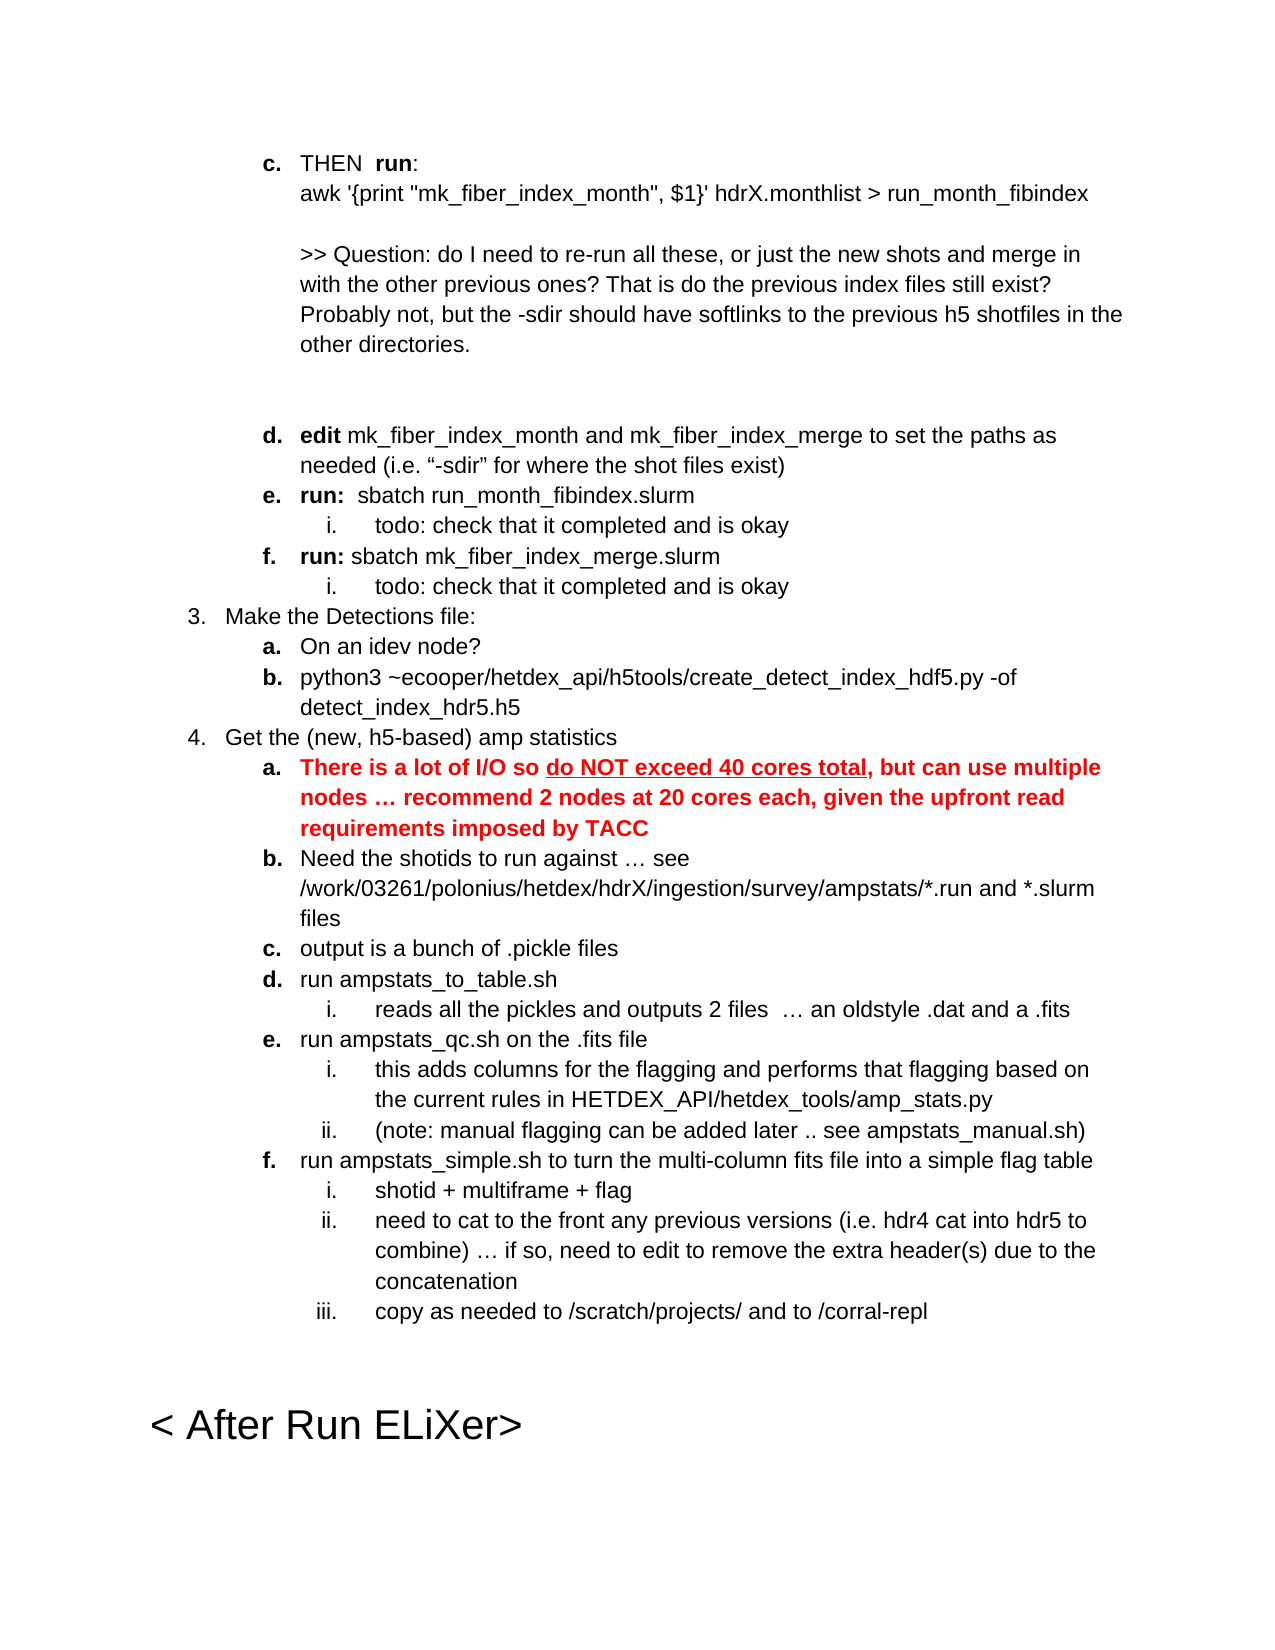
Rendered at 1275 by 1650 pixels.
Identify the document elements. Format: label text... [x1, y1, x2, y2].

list There is a lot of I/O so do NOT exceed 40 cores total, but can use multiple nodes … recommend 2 nodes at 20 cores each, given the upfront read requirements imposed by TACC [262, 754, 1125, 841]
list need to cat to the front any previous versions (i.e. hdr4 cat into hdr5 to combine) … if so, need to edit to remove the extra header(s) due to the concatenation [337, 1207, 1125, 1294]
list run ampstats_qc.sh on the .fits file [262, 1026, 1125, 1052]
list run ampstats_to_table.sh [262, 966, 1125, 992]
list reads all the pickles and outputs 2 files … an oldstyle .dat and a .fits [337, 996, 1125, 1022]
list Get the (new, h5-based) amp statistics [187, 724, 1125, 750]
list todo: check that it completed and is okay [337, 573, 1125, 599]
list THEN run: awk '{print "mk_fiber_index_month", $1}' hdrX.monthlist > run_month_fibindex >> Question: do I need to re-run all these, or just the new shots and merge in with the other previous ones? That is do the previous index files still exist? Probably not, but the -sdir should have softlinks to the previous h5 shotfiles in the other directories. [262, 150, 1125, 418]
list On an idev node? [262, 633, 1125, 660]
list edit mk_fiber_index_month and mk_fiber_index_merge to set the paths as needed (i.e. “-sdir” for where the shot files exist) [262, 422, 1125, 478]
list run ampstats_simple.sh to turn the multi-column fits file into a simple flag table [262, 1147, 1125, 1173]
list Make the Detections file: [187, 603, 1125, 629]
subtitle < After Run ELiXer> [150, 1400, 1125, 1448]
list (note: manual flagging can be added later .. see ampstats_manual.sh) [337, 1117, 1125, 1143]
list run: sbatch mk_fiber_index_merge.slurm [262, 543, 1125, 569]
list python3 ~ecooper/hetdex_api/h5tools/create_detect_index_hdf5.py -of detect_index_hdr5.h5 [262, 663, 1125, 720]
list this adds columns for the flagging and performs that flagging based on the current rules in HETDEX_API/hetdex_tools/amp_stats.py [337, 1056, 1125, 1113]
list shotid + multiframe + flag [337, 1177, 1125, 1203]
list run: sbatch run_month_fibindex.slurm [262, 482, 1125, 509]
list todo: check that it completed and is okay [337, 512, 1125, 539]
list output is a bunch of .pickle files [262, 935, 1125, 962]
list Need the shotids to run against … see /work/03261/polonius/hetdex/hdrX/ingestion/survey/ampstats/*.run and *.slurm files [262, 845, 1125, 932]
list copy as needed to /scratch/projects/ and to /corral-repl [337, 1298, 1125, 1324]
